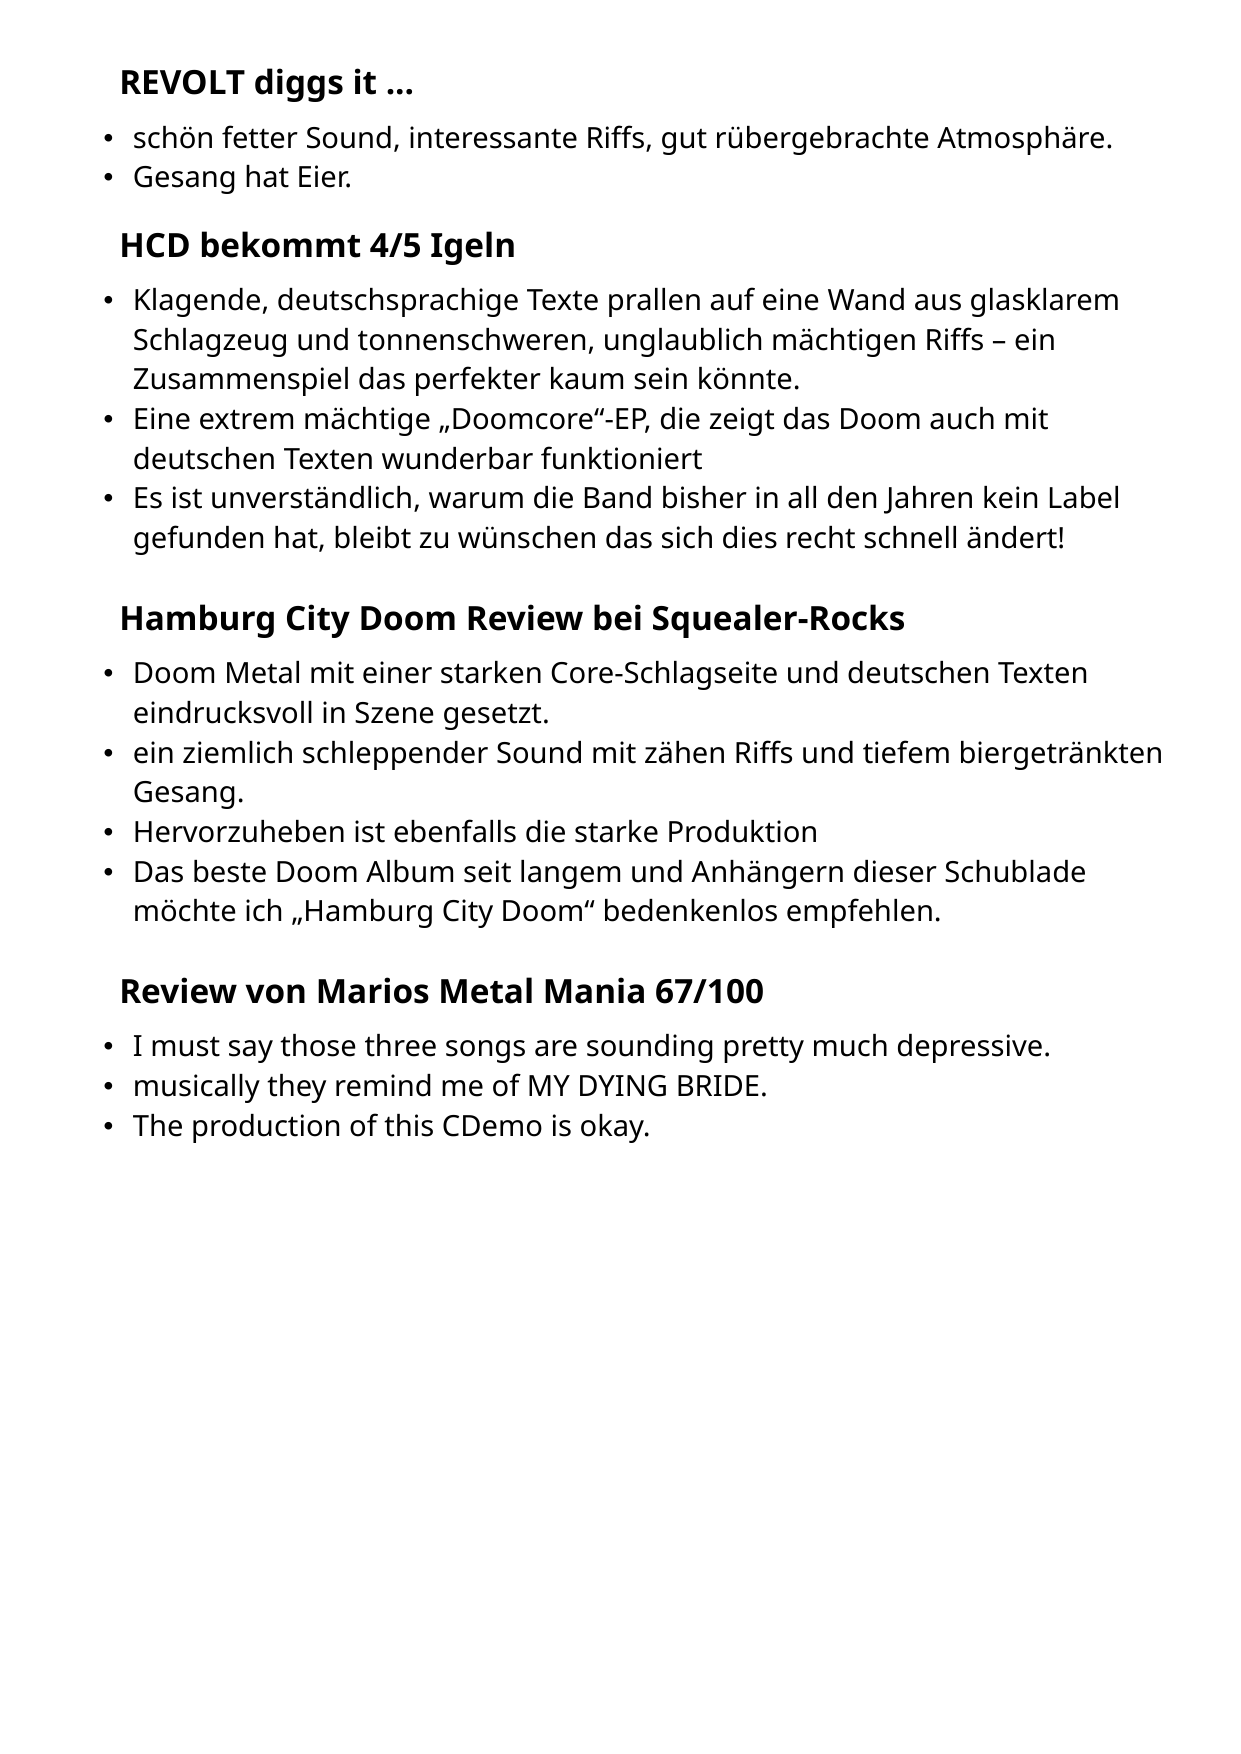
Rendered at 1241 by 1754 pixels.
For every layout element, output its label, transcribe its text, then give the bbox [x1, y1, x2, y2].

list Doom Metal mit einer starken Core-Schlagseite und deutschen Texten eindrucksvoll in Szene gesetzt. [103, 652, 1181, 732]
list Das beste Doom Album seit langem und Anhängern dieser Schublade möchte ich „Hamburg City Doom“ bedenkenlos empfehlen. [103, 851, 1181, 930]
list Hervorzuheben ist ebenfalls die starke Produktion [103, 811, 1181, 851]
list Klagende, deutschsprachige Texte prallen auf eine Wand aus glasklarem Schlagzeug und tonnenschweren, unglaublich mächtigen Riffs – ein Zusammenspiel das perfekter kaum sein könnte. [103, 279, 1181, 398]
list musically they remind me of MY DYING BRIDE. [103, 1065, 1181, 1105]
list The production of this CDemo is okay. [103, 1105, 1181, 1145]
subtitle Review von Marios Metal Mania 67/100 [59, 968, 1181, 1013]
list I must say those three songs are sounding pretty much depressive. [103, 1026, 1181, 1065]
list schön fetter Sound, interessante Riffs, gut rübergebrachte Atmosphäre. [103, 117, 1181, 157]
subtitle REVOLT diggs it ... [59, 59, 1181, 104]
list Es ist unverständlich, warum die Band bisher in all den Jahren kein Label gefunden hat, bleibt zu wünschen das sich dies recht schnell ändert! [103, 478, 1181, 557]
subtitle Hamburg City Doom Review bei Squealer-Rocks [59, 594, 1181, 640]
subtitle HCD bekommt 4/5 Igeln [59, 221, 1181, 267]
list Gesang hat Eier. [103, 157, 1181, 196]
list Eine extrem mächtige „Doomcore“-EP, die zeigt das Doom auch mit deutschen Texten wunderbar funktioniert [103, 398, 1181, 478]
list ein ziemlich schleppender Sound mit zähen Riffs und tiefem biergetränkten Gesang. [103, 732, 1181, 811]
